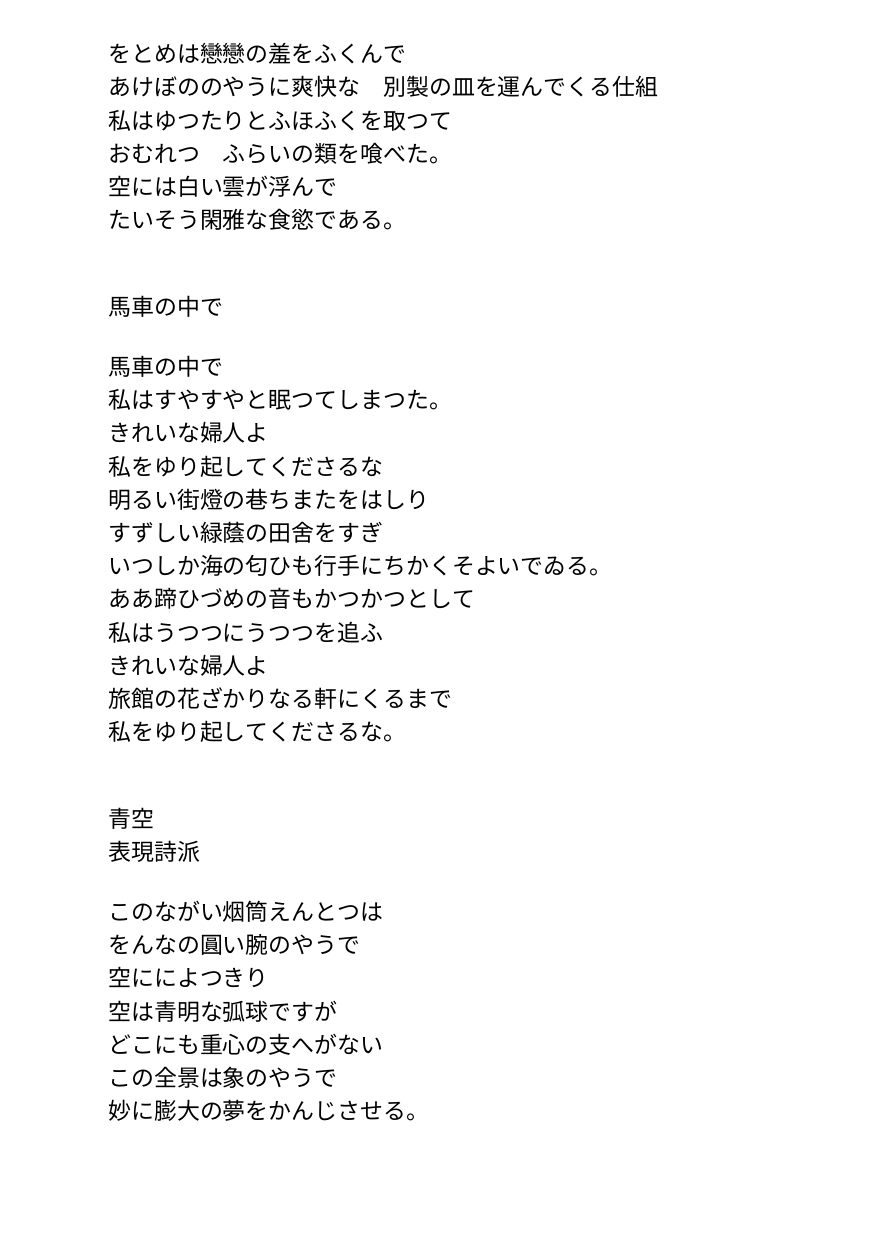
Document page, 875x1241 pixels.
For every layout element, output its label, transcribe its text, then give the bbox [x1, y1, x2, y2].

text きれいな婦人よ [72, 648, 802, 681]
text すずしい緑蔭の田舍をすぎ [72, 515, 802, 548]
text 馬車の中で [72, 349, 802, 382]
text ああ蹄ひづめの音もかつかつとして [72, 581, 802, 614]
text 明るい街燈の巷ちまたをはしり [72, 482, 802, 515]
text きれいな婦人よ [72, 415, 802, 448]
text 空は青明な弧球ですが [72, 993, 802, 1027]
text どこにも重心の支へがない [72, 1027, 802, 1060]
text この全景は象のやうで [72, 1060, 802, 1093]
text をんなの圓い腕のやうで [72, 927, 802, 960]
text 馬車の中で [72, 289, 802, 322]
text 私をゆり起してくださるな。 [72, 714, 802, 747]
text たいそう閑雅な食慾である。 [72, 202, 802, 235]
text 旅館の花ざかりなる軒にくるまで [72, 681, 802, 714]
text 表現詩派 [72, 834, 802, 867]
text 私はすやすやと眠つてしまつた。 [72, 382, 802, 415]
text 空にによつきり [72, 960, 802, 993]
text 妙に膨大の夢をかんじさせる。 [72, 1093, 802, 1126]
text 空には白い雲が浮んで [72, 169, 802, 202]
text いつしか海の匂ひも行手にちかくそよいでゐる。 [72, 548, 802, 581]
text このながい烟筒えんとつは [72, 894, 802, 927]
text 私はうつつにうつつを追ふ [72, 614, 802, 648]
text 私はゆつたりとふほふくを取つて [72, 102, 802, 136]
text おむれつ ふらいの類を喰べた。 [72, 136, 802, 169]
text をとめは戀戀の羞をふくんで [72, 36, 802, 69]
text あけぼののやうに爽快な 別製の皿を運んでくる仕組 [72, 69, 802, 102]
text 青空 [72, 801, 802, 834]
text 私をゆり起してくださるな [72, 448, 802, 482]
